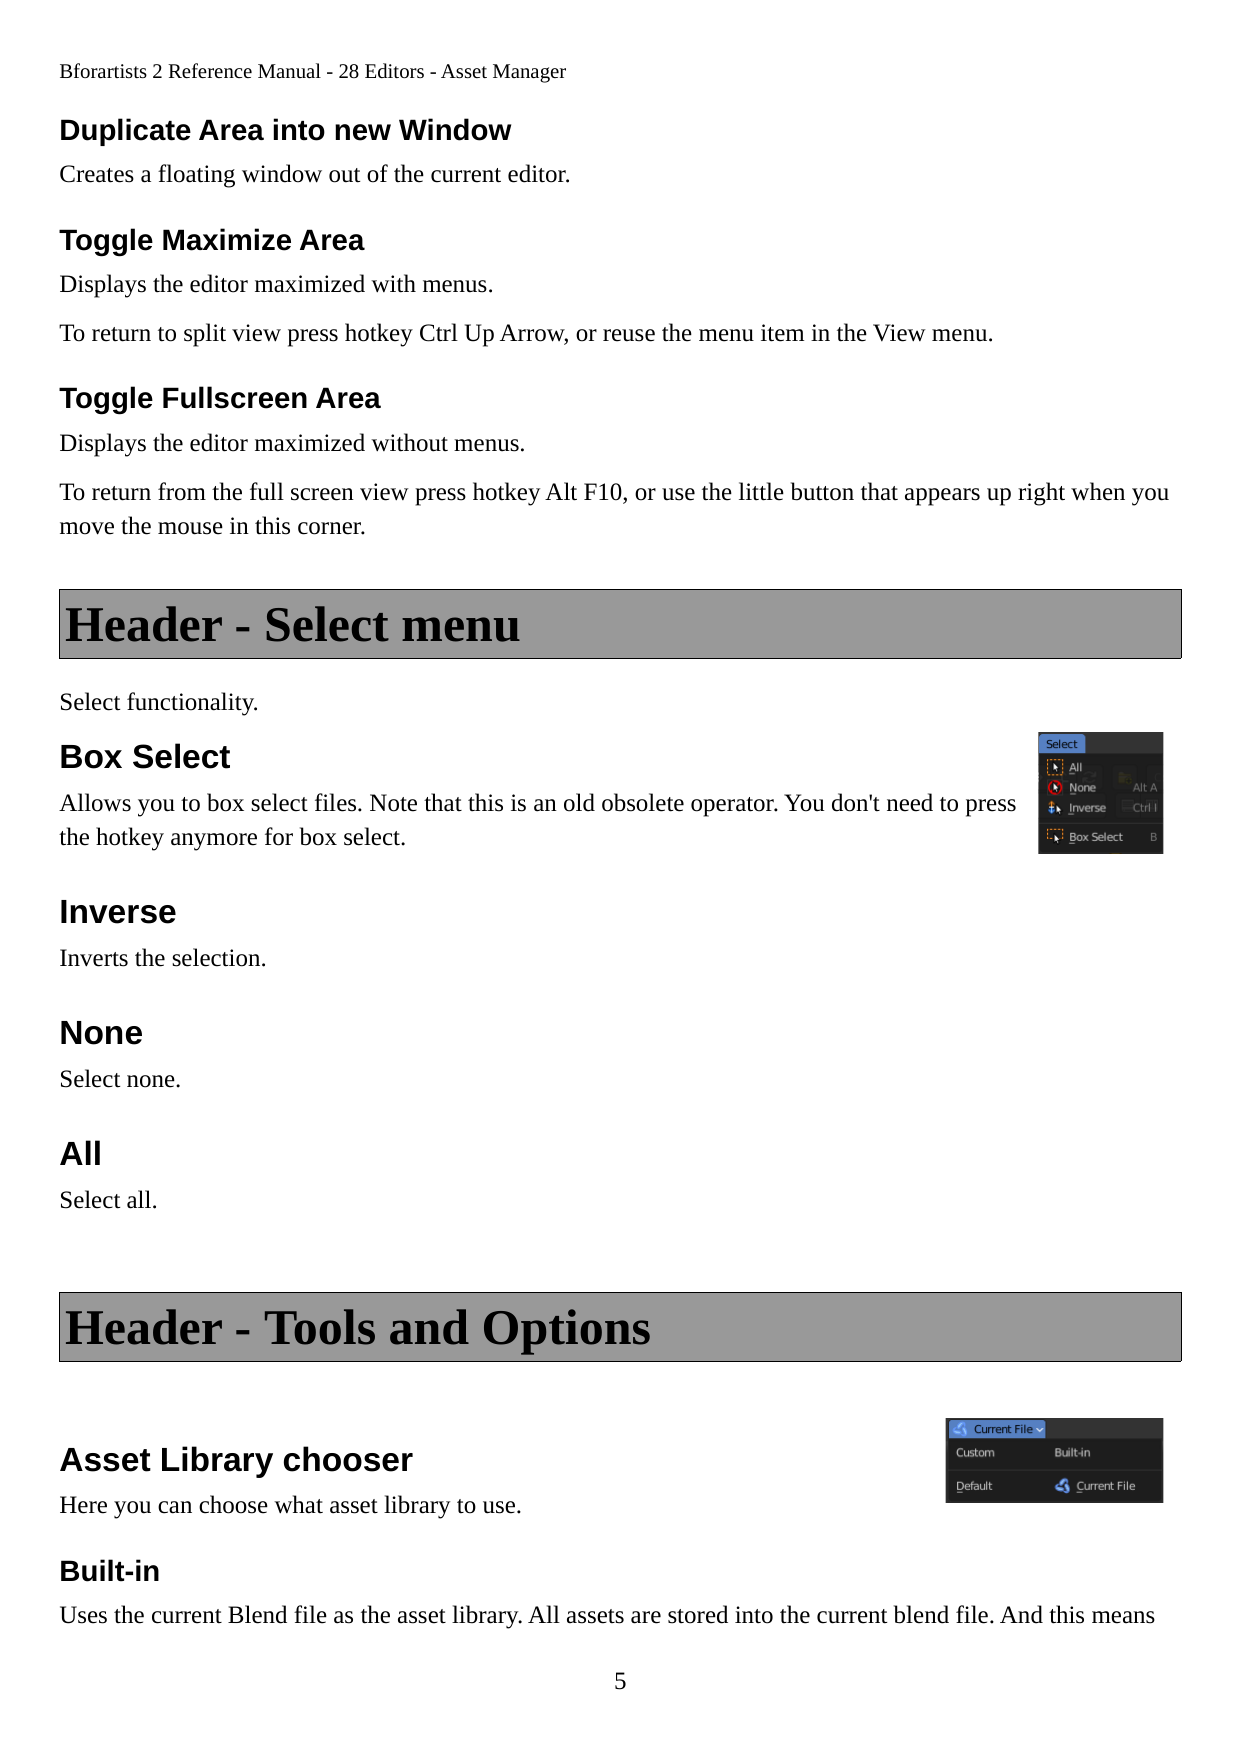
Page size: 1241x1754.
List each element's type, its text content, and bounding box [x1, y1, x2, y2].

text To return from the full screen view press hotkey Alt F10, or use the little button that appears up right when you move the mouse in this corner. [59, 477, 1181, 540]
text Select all. [59, 1185, 1181, 1214]
subtitle Duplicate Area into new Window [59, 113, 1181, 146]
table_header Header - Select menu [60, 590, 1181, 658]
text Select none. [59, 1064, 1181, 1093]
subtitle Built-in [59, 1554, 1181, 1588]
text Inverts the selection. [59, 943, 1181, 972]
table_header Header - Tools and Options [60, 1293, 1181, 1361]
text Creates a floating window out of the current editor. [59, 159, 1181, 188]
subtitle None [59, 1013, 1181, 1052]
picture [1038, 732, 1164, 854]
text Displays the editor maximized without menus. [59, 428, 1181, 456]
subtitle Box Select [59, 737, 1038, 775]
text Select functionality. [59, 687, 1181, 716]
text Displays the editor maximized with menus. [59, 269, 1181, 297]
text Allows you to box select files. Note that this is an old obsolete operator. You don't need to press the hotkey anymore for box select. [59, 788, 1038, 851]
subtitle Asset Library chooser [59, 1439, 945, 1478]
subtitle Toggle Maximize Area [59, 222, 1181, 256]
text Uses the current Blend file as the asset library. All assets are stored into the current blend file. And this means [59, 1600, 1181, 1629]
subtitle [1164, 737, 1181, 775]
subtitle All [59, 1134, 1181, 1173]
text To return to split view press hotkey Ctrl Up Arrow, or reuse the menu item in the View menu. [59, 318, 1181, 347]
subtitle Toggle Fullscreen Area [59, 381, 1181, 415]
text Here you can choose what asset library to use. [59, 1491, 1181, 1519]
picture [945, 1418, 1164, 1503]
subtitle [1164, 1439, 1181, 1478]
subtitle Inverse [59, 892, 1181, 931]
